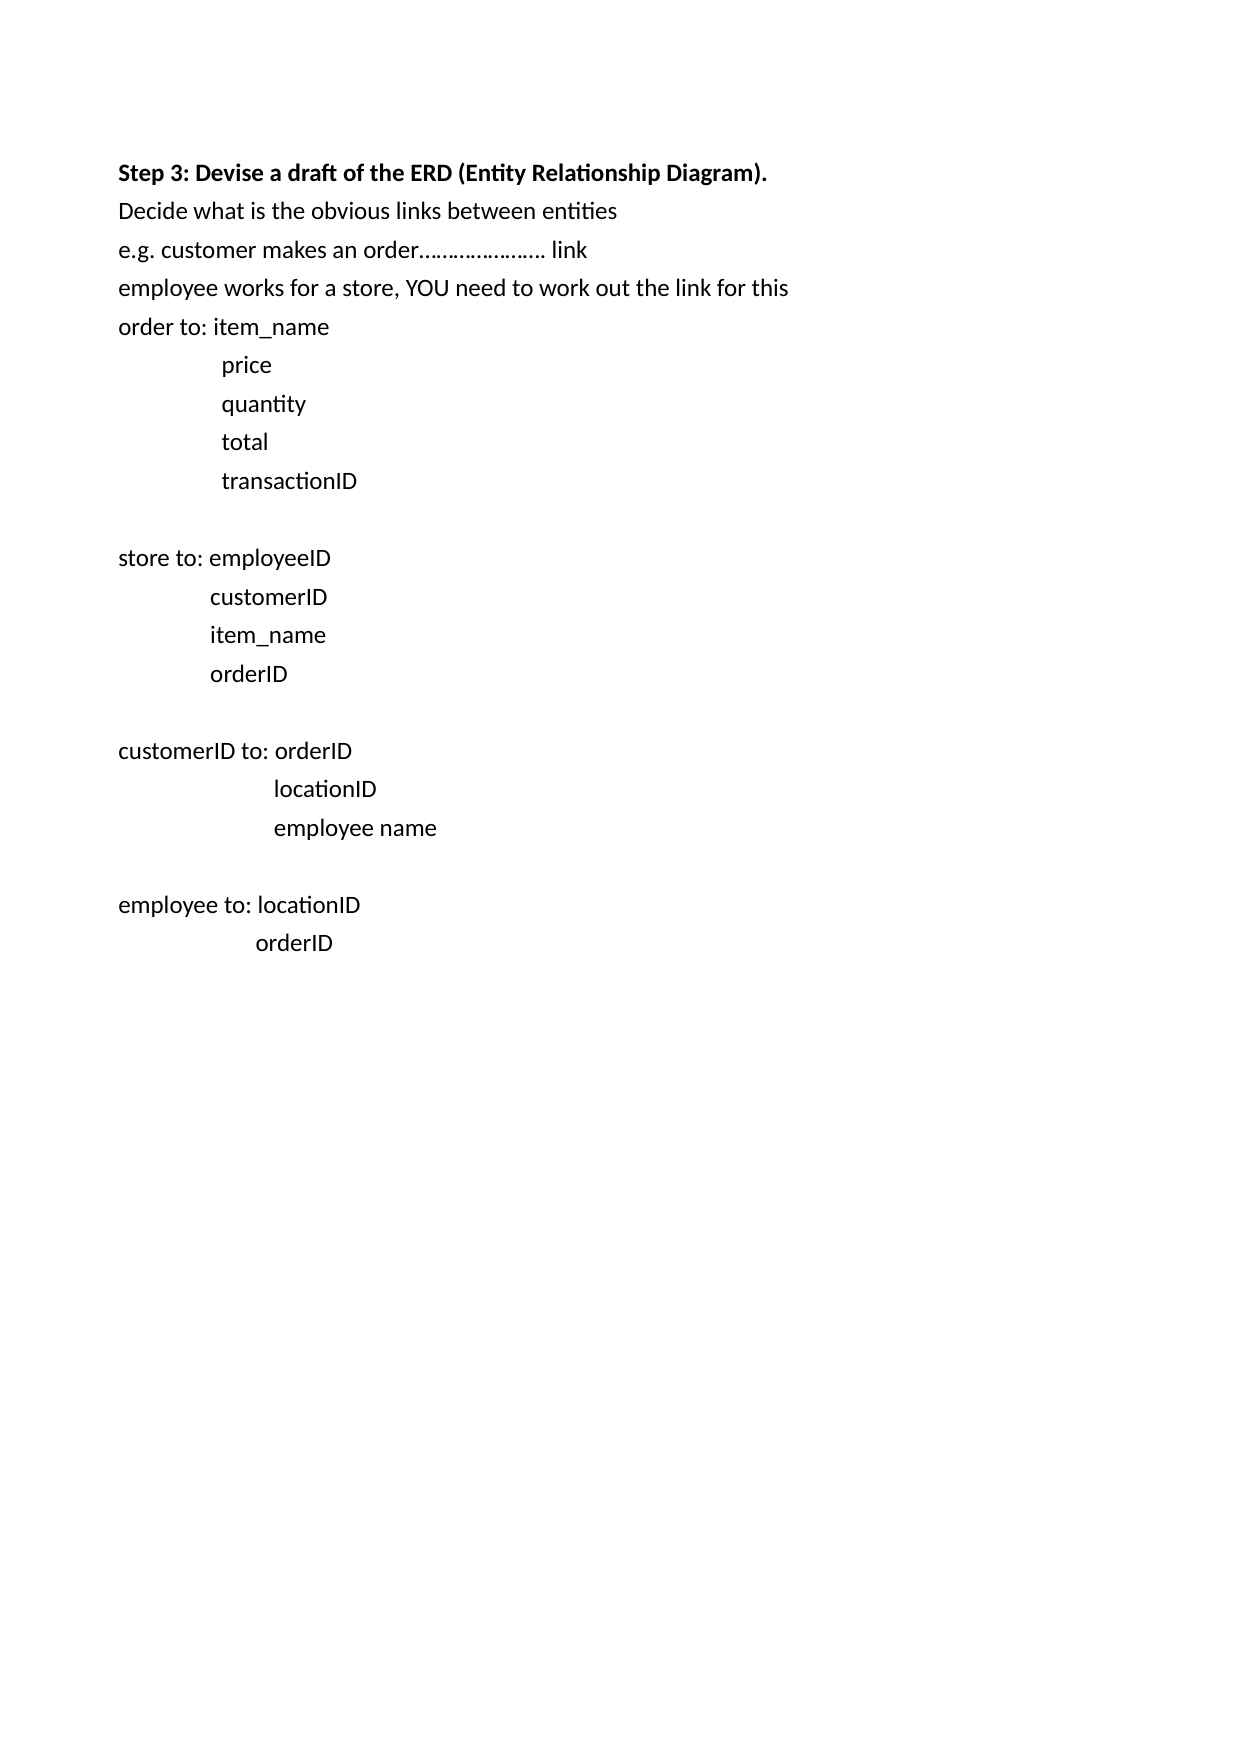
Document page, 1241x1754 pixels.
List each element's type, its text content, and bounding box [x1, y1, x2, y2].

text employee name [118, 812, 1122, 842]
text order to: item_name [118, 311, 1122, 341]
text orderID [118, 658, 1122, 688]
text Decide what is the obvious links between entities [118, 195, 1122, 226]
text Step 3: Devise a draft of the ERD (Entity Relationship Diagram). [118, 157, 1122, 187]
text transactionID [118, 465, 1122, 496]
text locationID [118, 773, 1122, 804]
text employee works for a store, YOU need to work out the link for this [118, 272, 1122, 303]
text price [118, 349, 1122, 380]
text customerID to: orderID [118, 735, 1122, 765]
text orderID [118, 927, 1122, 958]
text quantity [118, 388, 1122, 418]
text item_name [118, 619, 1122, 650]
text store to: employeeID [118, 542, 1122, 573]
text e.g. customer makes an order…………………. link [118, 234, 1122, 264]
text customerID [118, 581, 1122, 611]
text total [118, 426, 1122, 457]
text employee to: locationID [118, 889, 1122, 919]
